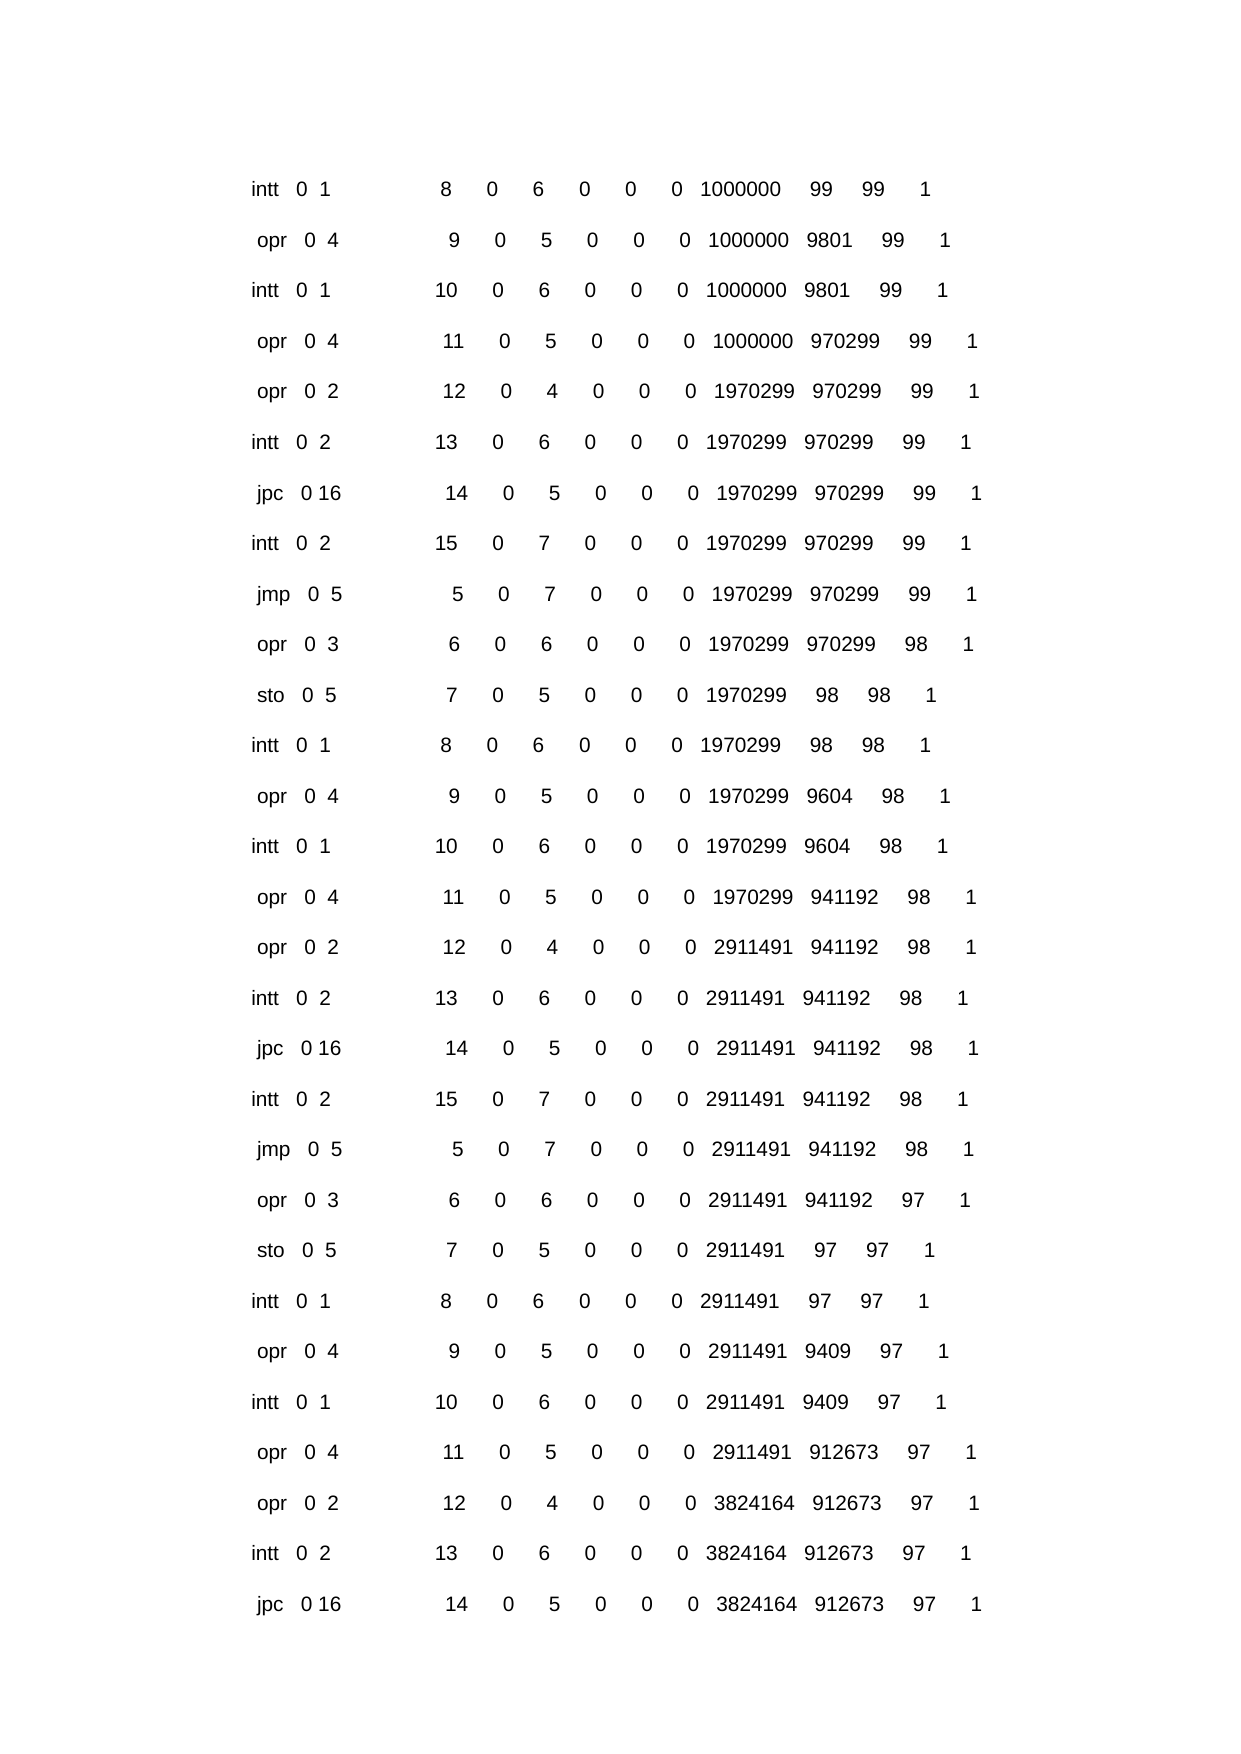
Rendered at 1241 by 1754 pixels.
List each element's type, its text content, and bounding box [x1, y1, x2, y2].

text opr 0 4 9 0 5 0 0 0 1000000 9801 99 1 [251, 228, 1122, 252]
text opr 0 2 12 0 4 0 0 0 2911491 941192 98 1 [251, 935, 1122, 959]
text intt 0 2 15 0 7 0 0 0 2911491 941192 98 1 [251, 1087, 1122, 1111]
text intt 0 1 8 0 6 0 0 0 1000000 99 99 1 [251, 177, 1122, 201]
text opr 0 3 6 0 6 0 0 0 1970299 970299 98 1 [251, 632, 1122, 656]
text intt 0 2 15 0 7 0 0 0 1970299 970299 99 1 [251, 531, 1122, 555]
text jmp 0 5 5 0 7 0 0 0 2911491 941192 98 1 [251, 1137, 1122, 1161]
text sto 0 5 7 0 5 0 0 0 2911491 97 97 1 [251, 1238, 1122, 1262]
text opr 0 4 9 0 5 0 0 0 2911491 9409 97 1 [251, 1339, 1122, 1363]
text opr 0 4 11 0 5 0 0 0 1970299 941192 98 1 [251, 884, 1122, 908]
text intt 0 1 10 0 6 0 0 0 1970299 9604 98 1 [251, 834, 1122, 858]
text intt 0 2 13 0 6 0 0 0 1970299 970299 99 1 [251, 430, 1122, 454]
text intt 0 2 13 0 6 0 0 0 3824164 912673 97 1 [251, 1541, 1122, 1565]
text intt 0 2 13 0 6 0 0 0 2911491 941192 98 1 [251, 986, 1122, 1009]
text jpc 0 16 14 0 5 0 0 0 3824164 912673 97 1 [251, 1592, 1122, 1616]
text opr 0 3 6 0 6 0 0 0 2911491 941192 97 1 [251, 1188, 1122, 1212]
text opr 0 2 12 0 4 0 0 0 3824164 912673 97 1 [251, 1491, 1122, 1515]
text intt 0 1 8 0 6 0 0 0 2911491 97 97 1 [251, 1289, 1122, 1313]
text intt 0 1 10 0 6 0 0 0 1000000 9801 99 1 [251, 278, 1122, 302]
text jmp 0 5 5 0 7 0 0 0 1970299 970299 99 1 [251, 581, 1122, 605]
text jpc 0 16 14 0 5 0 0 0 1970299 970299 99 1 [251, 480, 1122, 504]
text opr 0 2 12 0 4 0 0 0 1970299 970299 99 1 [251, 379, 1122, 403]
text sto 0 5 7 0 5 0 0 0 1970299 98 98 1 [251, 682, 1122, 706]
text opr 0 4 9 0 5 0 0 0 1970299 9604 98 1 [251, 783, 1122, 807]
text intt 0 1 8 0 6 0 0 0 1970299 98 98 1 [251, 733, 1122, 757]
text intt 0 1 10 0 6 0 0 0 2911491 9409 97 1 [251, 1390, 1122, 1414]
text jpc 0 16 14 0 5 0 0 0 2911491 941192 98 1 [251, 1036, 1122, 1060]
text opr 0 4 11 0 5 0 0 0 1000000 970299 99 1 [251, 329, 1122, 353]
text opr 0 4 11 0 5 0 0 0 2911491 912673 97 1 [251, 1440, 1122, 1464]
